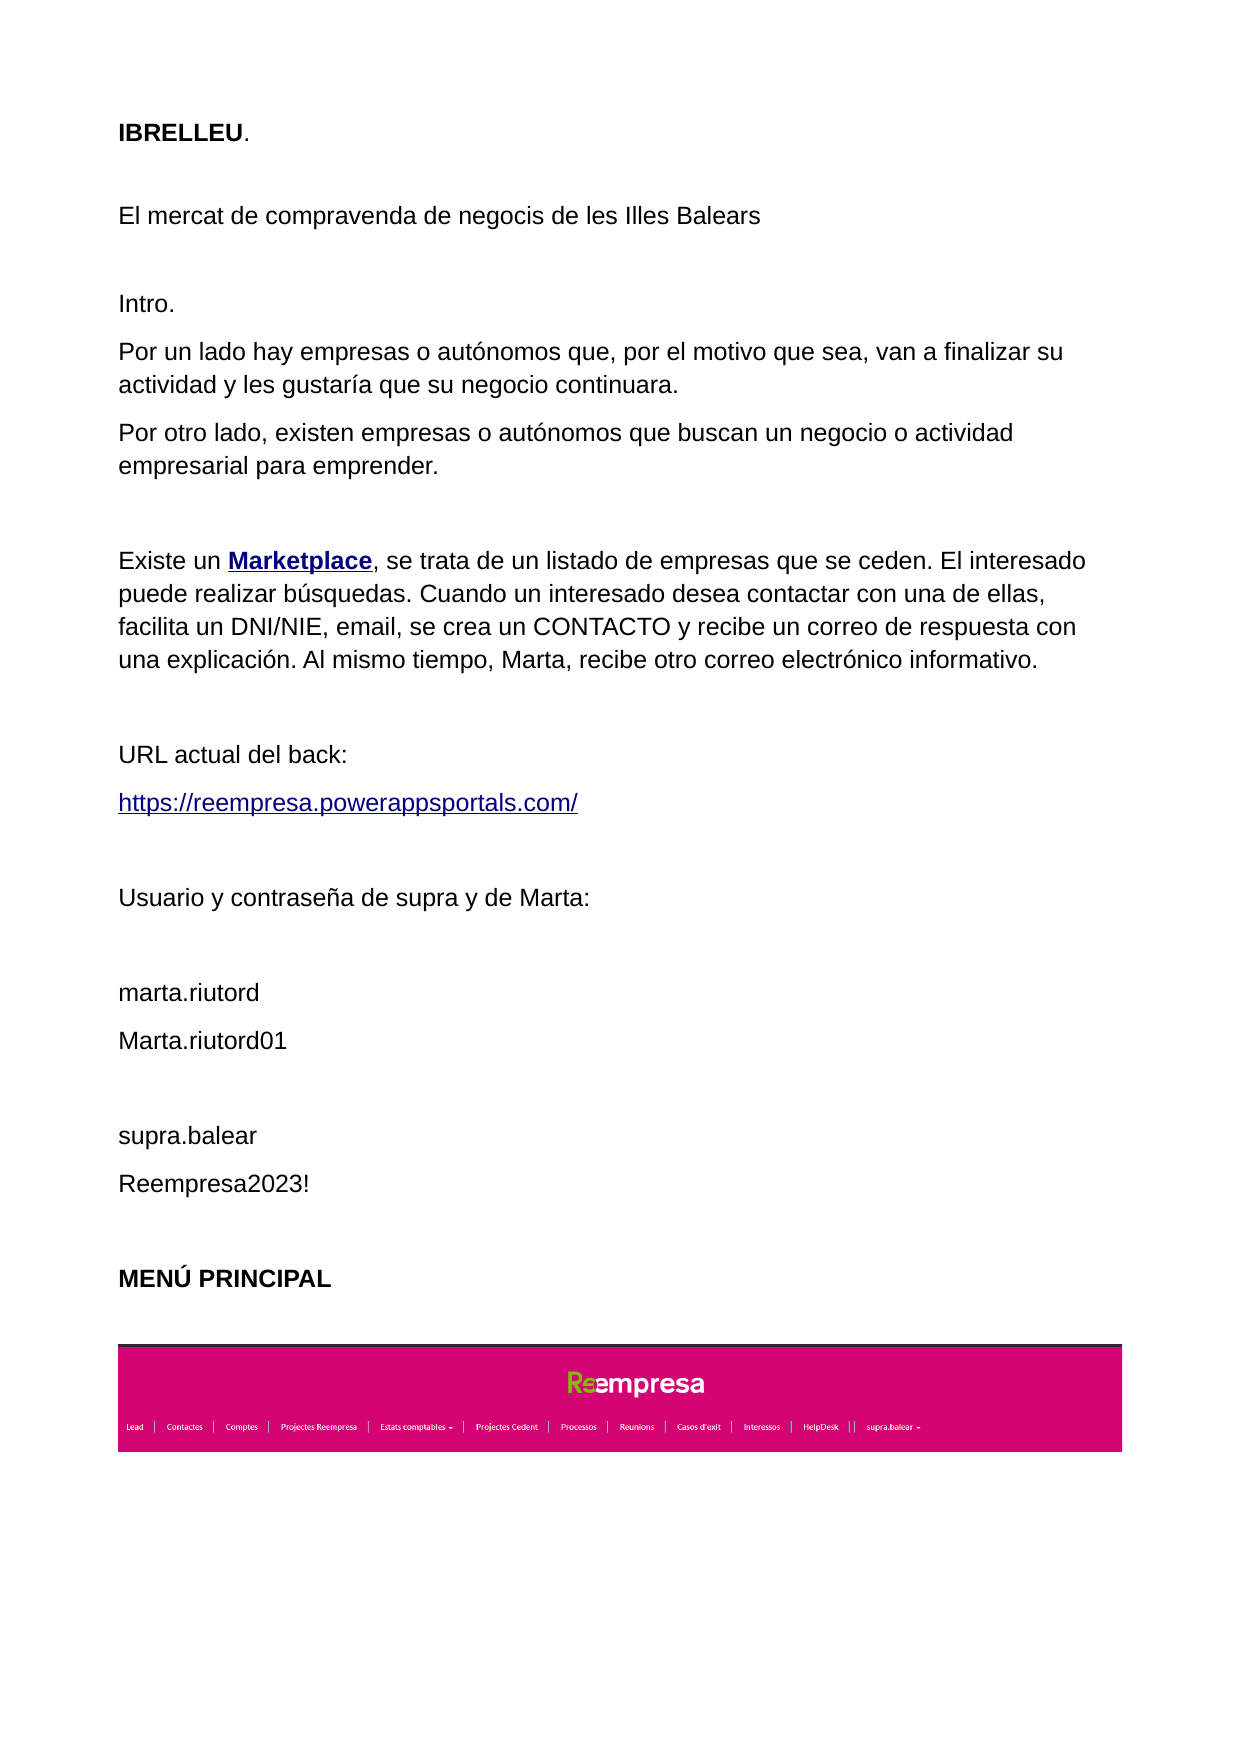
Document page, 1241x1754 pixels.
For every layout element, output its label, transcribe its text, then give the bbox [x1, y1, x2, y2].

text URL actual del back: [118, 740, 1122, 769]
text Marta.riutord01 [118, 1026, 1122, 1054]
text MENÚ PRINCIPAL [118, 1264, 1122, 1293]
text Por otro lado, existen empresas o autónomos que buscan un negocio o actividad empresarial para emprender. [118, 418, 1122, 479]
subtitle El mercat de compravenda de negocis de les Illes Balears [118, 201, 1122, 229]
text Existe un Marketplace, se trata de un listado de empresas que se ceden. El interesado puede realizar búsquedas. Cuando un interesado desea contactar con una de ellas, facilita un DNI/NIE, email, se crea un CONTACTO y recibe un correo de respuesta con una explicación. Al mismo tiempo, Marta, recibe otro correo electrónico informativo. [118, 546, 1122, 674]
text Usuario y contraseña de supra y de Marta: [118, 883, 1122, 912]
text Intro. [118, 289, 1122, 318]
text supra.balear [118, 1121, 1122, 1150]
picture [118, 1344, 1123, 1456]
text marta.riutord [118, 978, 1122, 1007]
text IBRELLEU. [118, 118, 1122, 147]
text https://reempresa.powerappsportals.com/ [118, 788, 1122, 817]
text Por un lado hay empresas o autónomos que, por el motivo que sea, van a finalizar su actividad y les gustaría que su negocio continuara. [118, 337, 1122, 399]
text Reempresa2023! [118, 1169, 1122, 1197]
